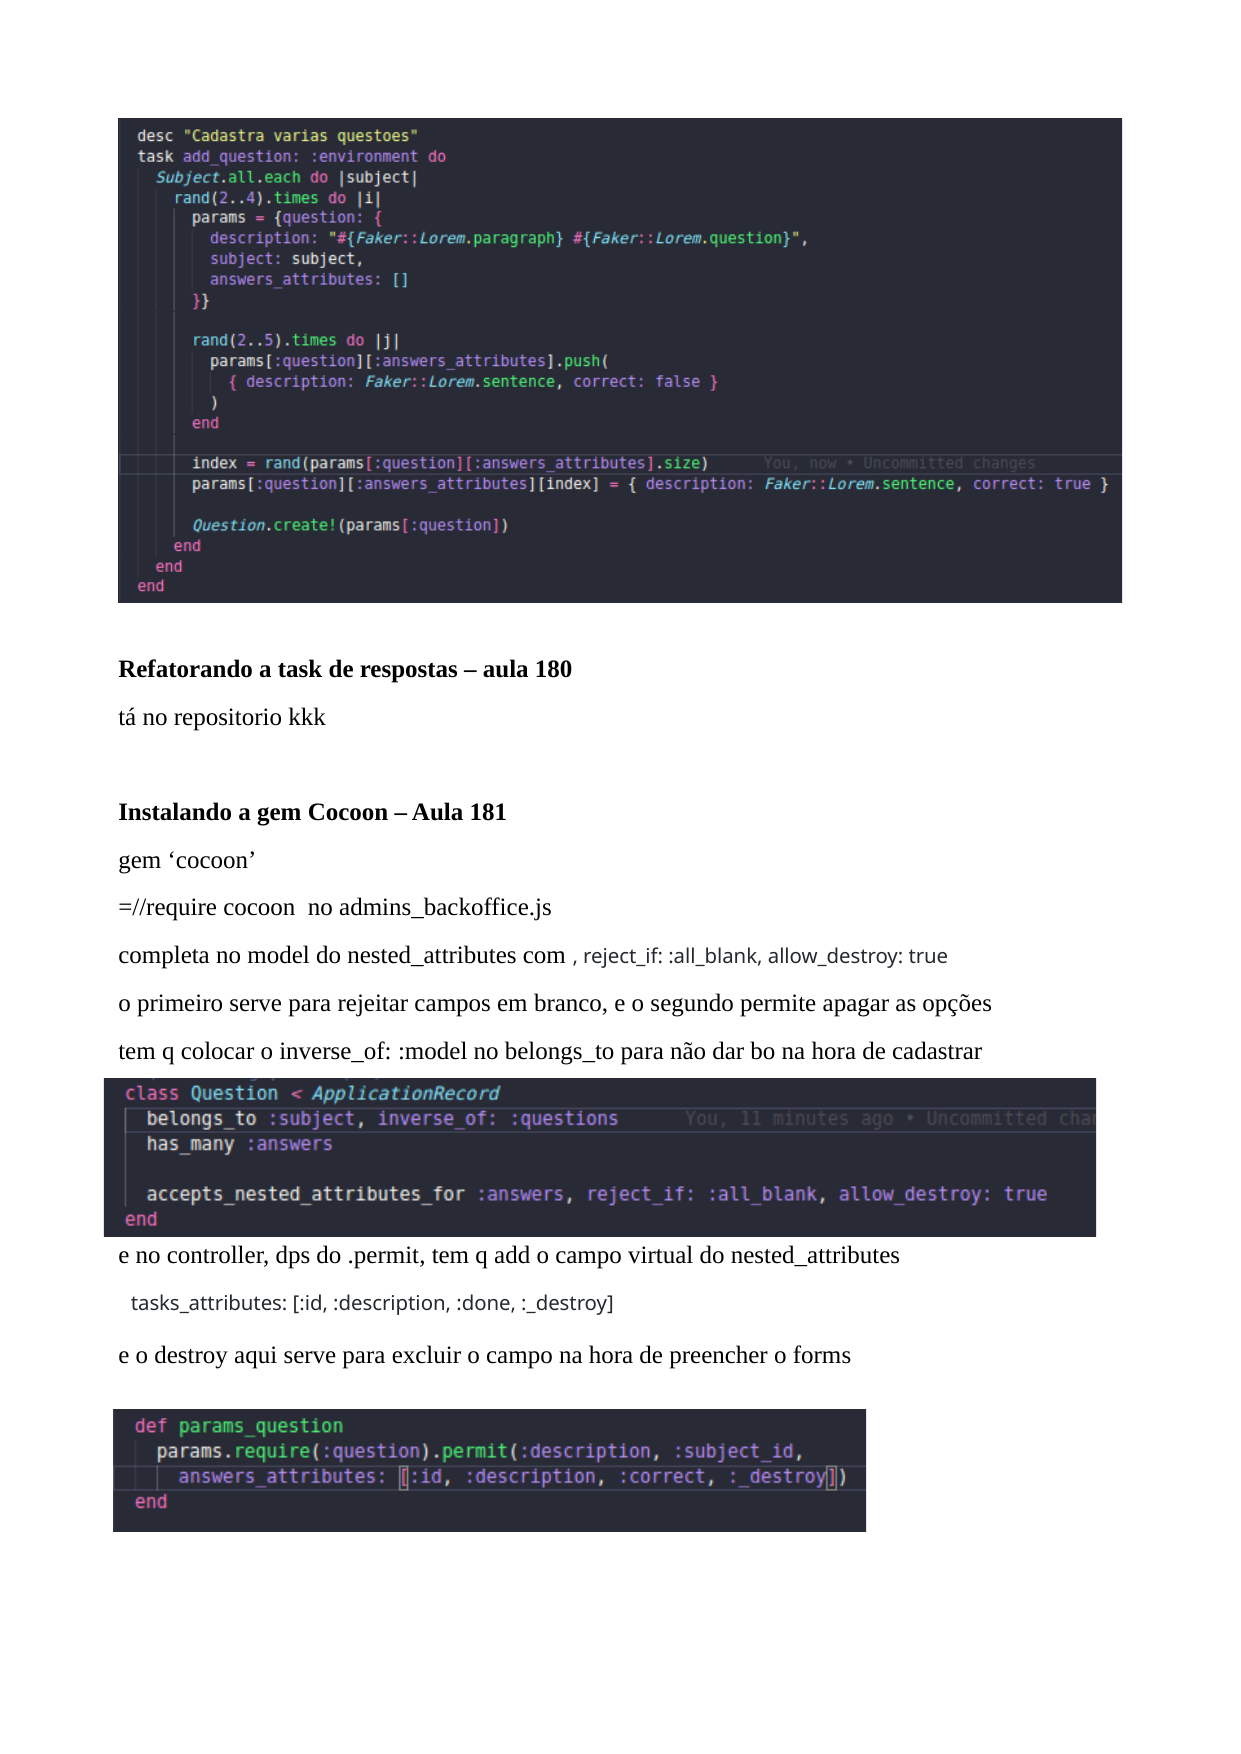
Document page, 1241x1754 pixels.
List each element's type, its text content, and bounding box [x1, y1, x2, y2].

text tem q colocar o inverse_of: :model no belongs_to para não dar bo na hora de cadastrar [118, 1036, 1122, 1065]
text =//require cocoon no admins_backoffice.js [118, 892, 1122, 921]
text Refatorando a task de respostas – aula 180 [118, 654, 1122, 683]
text tá no repositorio kkk [118, 702, 1122, 731]
text Instalando a gem Cocoon – Aula 181 [118, 797, 1122, 826]
picture [113, 1409, 867, 1532]
text gem ‘cocoon’ [118, 845, 1122, 874]
text e no controller, dps do .permit, tem q add o campo virtual do nested_attributes [118, 1083, 1122, 1269]
picture [118, 118, 1123, 603]
picture [103, 1078, 1097, 1237]
text tasks_attributes: [:id, :description, :done, :_destroy] [118, 1288, 1122, 1316]
text e o destroy aqui serve para excluir o campo na hora de preencher o forms [118, 1340, 1122, 1369]
text completa no model do nested_attributes com , reject_if: :all_blank, allow_destroy: true [118, 940, 1122, 969]
text o primeiro serve para rejeitar campos em branco, e o segundo permite apagar as opções [118, 988, 1122, 1017]
